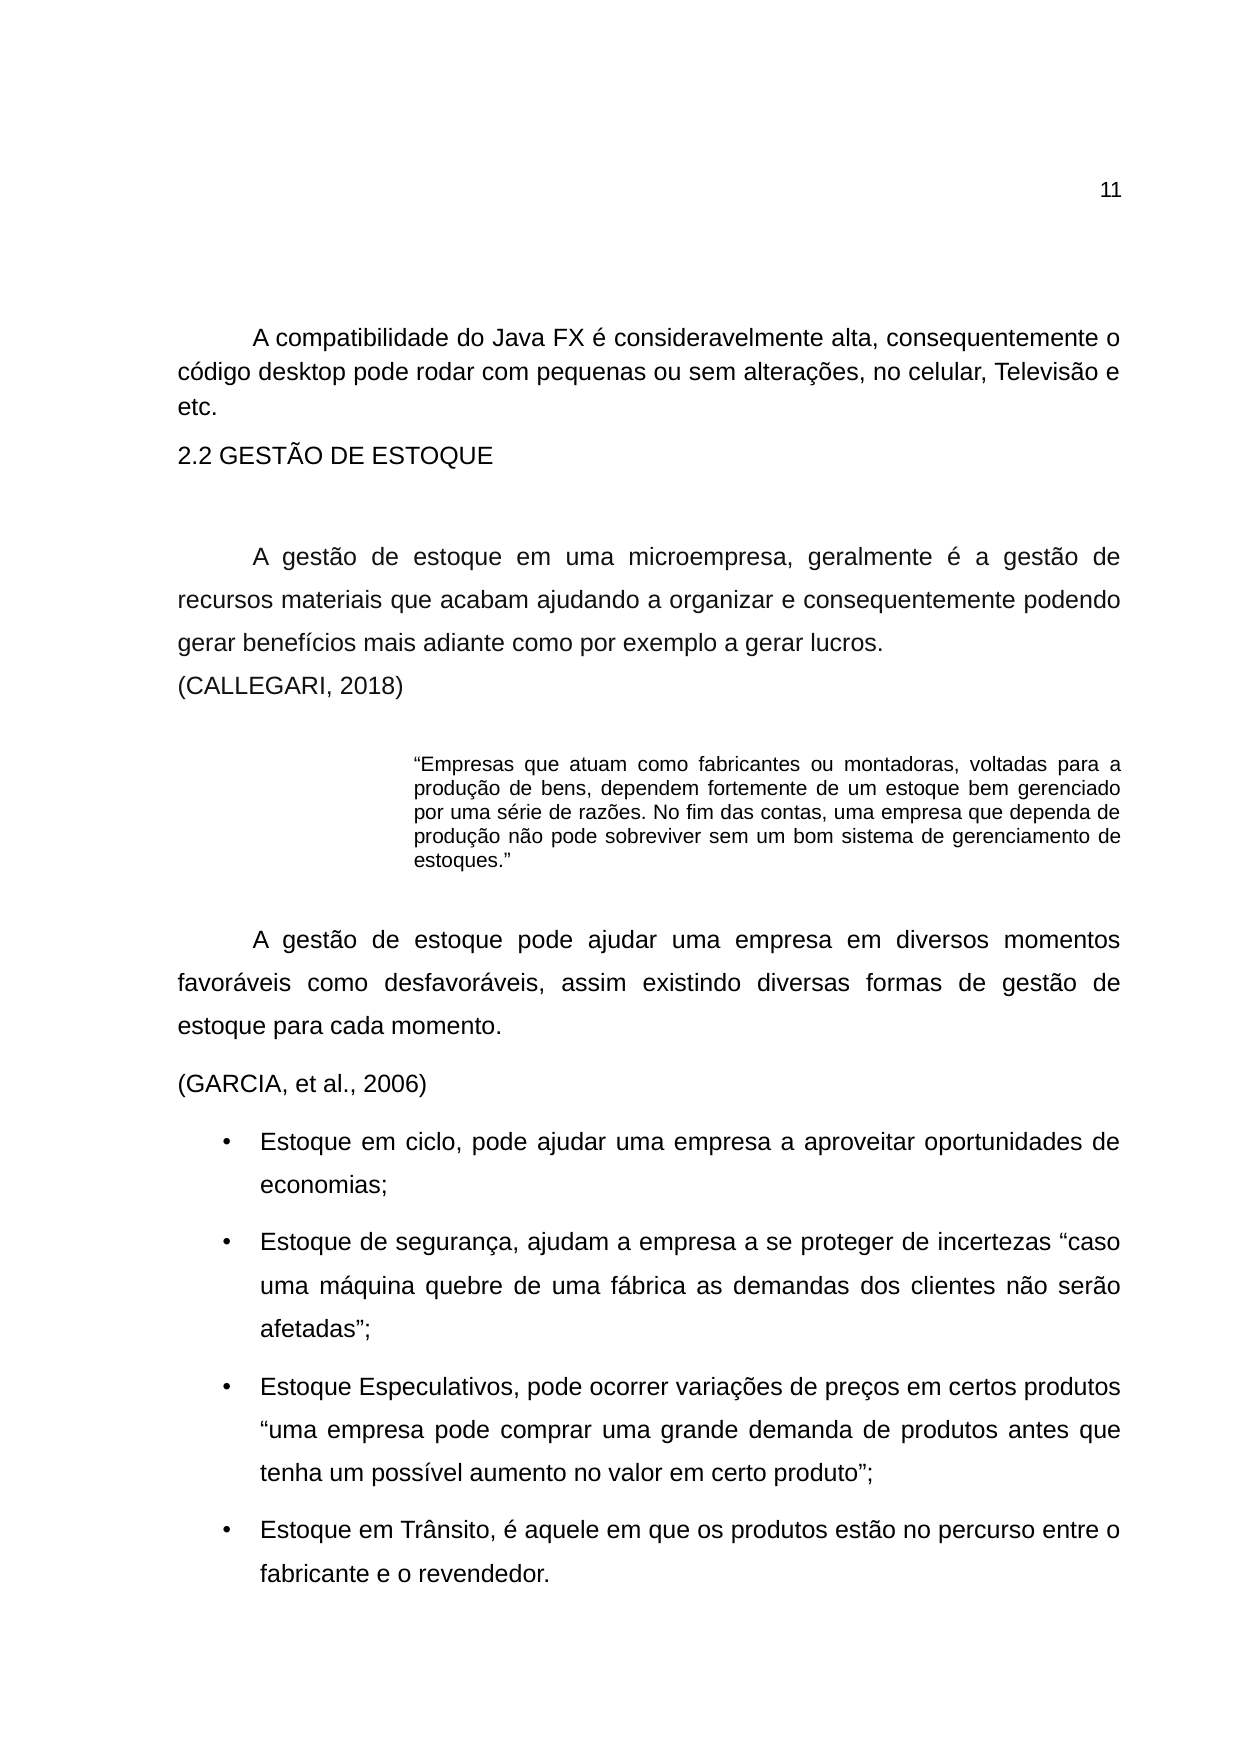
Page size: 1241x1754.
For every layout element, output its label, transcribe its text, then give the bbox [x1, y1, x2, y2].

list Estoque Especulativos, pode ocorrer variações de preços em certos produtos “uma empresa pode comprar uma grande demanda de produtos antes que tenha um possível aumento no valor em certo produto”; [222, 1371, 1122, 1487]
list Estoque em Trânsito, é aquele em que os produtos estão no percurso entre o fabricante e o revendedor. [222, 1516, 1122, 1587]
subtitle 2.2 GESTÃO DE ESTOQUE [177, 441, 1122, 469]
text “Empresas que atuam como fabricantes ou montadoras, voltadas para a produção de bens, dependem fortemente de um estoque bem gerenciado por uma série de razões. No fim das contas, uma empresa que dependa de produção não pode sobreviver sem um bom sistema de gerenciamento de estoques.” [413, 752, 1122, 872]
text (CALLEGARI, 2018) [177, 671, 1122, 700]
text A compatibilidade do Java FX é consideravelmente alta, consequentemente o código desktop pode rodar com pequenas ou sem alterações, no celular, Televisão e etc. [177, 323, 1122, 420]
text A gestão de estoque pode ajudar uma empresa em diversos momentos favoráveis como desfavoráveis, assim existindo diversas formas de gestão de estoque para cada momento. [177, 925, 1122, 1040]
list Estoque em ciclo, pode ajudar uma empresa a aproveitar oportunidades de economias; [222, 1126, 1122, 1198]
text (GARCIA, et al., 2006) [177, 1069, 1122, 1097]
text A gestão de estoque em uma microempresa, geralmente é a gestão de recursos materiais que acabam ajudando a organizar e consequentemente podendo gerar benefícios mais adiante como por exemplo a gerar lucros. [177, 542, 1122, 657]
list Estoque de segurança, ajudam a empresa a se proteger de incertezas “caso uma máquina quebre de uma fábrica as demandas dos clientes não serão afetadas”; [222, 1227, 1122, 1342]
